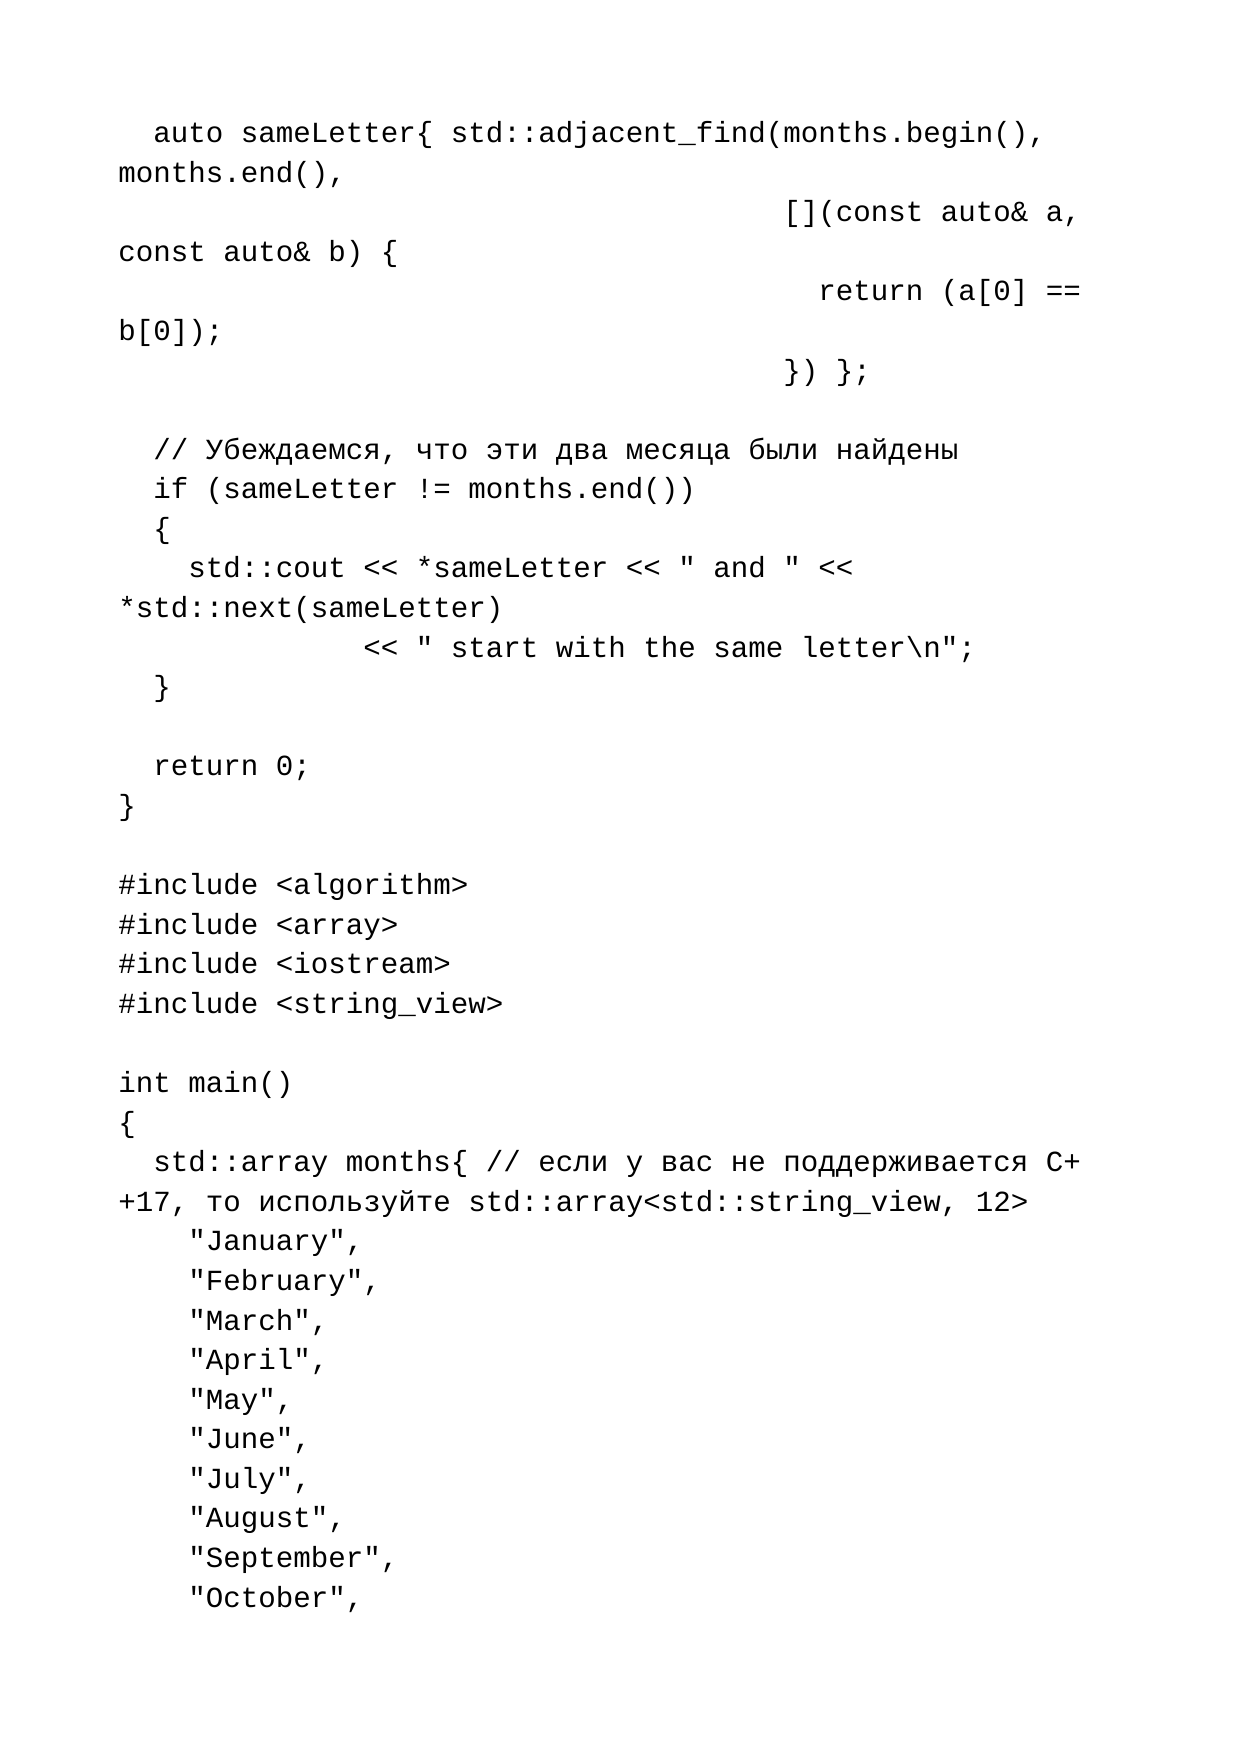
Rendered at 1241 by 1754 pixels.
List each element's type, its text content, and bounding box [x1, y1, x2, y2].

text "March", [118, 1306, 1122, 1339]
text #include <array> [118, 910, 1122, 943]
text "July", [118, 1464, 1122, 1497]
text "October", [118, 1583, 1122, 1616]
text auto sameLetter{ std::adjacent_find(months.begin(), months.end(), [118, 118, 1122, 191]
text { [118, 514, 1122, 547]
text { [118, 1108, 1122, 1141]
text #include <string_view> [118, 989, 1122, 1022]
text "August", [118, 1503, 1122, 1537]
text "June", [118, 1424, 1122, 1457]
text "May", [118, 1385, 1122, 1418]
text }) }; [118, 356, 1122, 389]
text << " start with the same letter\n"; [118, 633, 1122, 666]
text "January", [118, 1226, 1122, 1259]
text return (a[0] == b[0]); [118, 276, 1122, 349]
text return 0; [118, 751, 1122, 784]
text } [118, 791, 1122, 824]
text "April", [118, 1345, 1122, 1378]
text if (sameLetter != months.end()) [118, 474, 1122, 507]
text #include <algorithm> [118, 870, 1122, 903]
text std::cout << *sameLetter << " and " << *std::next(sameLetter) [118, 553, 1122, 626]
text std::array months{ // если у вас не поддерживается C++17, то используйте std::array<std::string_view, 12> [118, 1147, 1122, 1220]
text "September", [118, 1543, 1122, 1576]
text int main() [118, 1068, 1122, 1101]
text } [118, 672, 1122, 705]
text // Убеждаемся, что эти два месяца были найдены [118, 435, 1122, 468]
text "February", [118, 1266, 1122, 1299]
text #include <iostream> [118, 949, 1122, 982]
text [](const auto& a, const auto& b) { [118, 197, 1122, 270]
